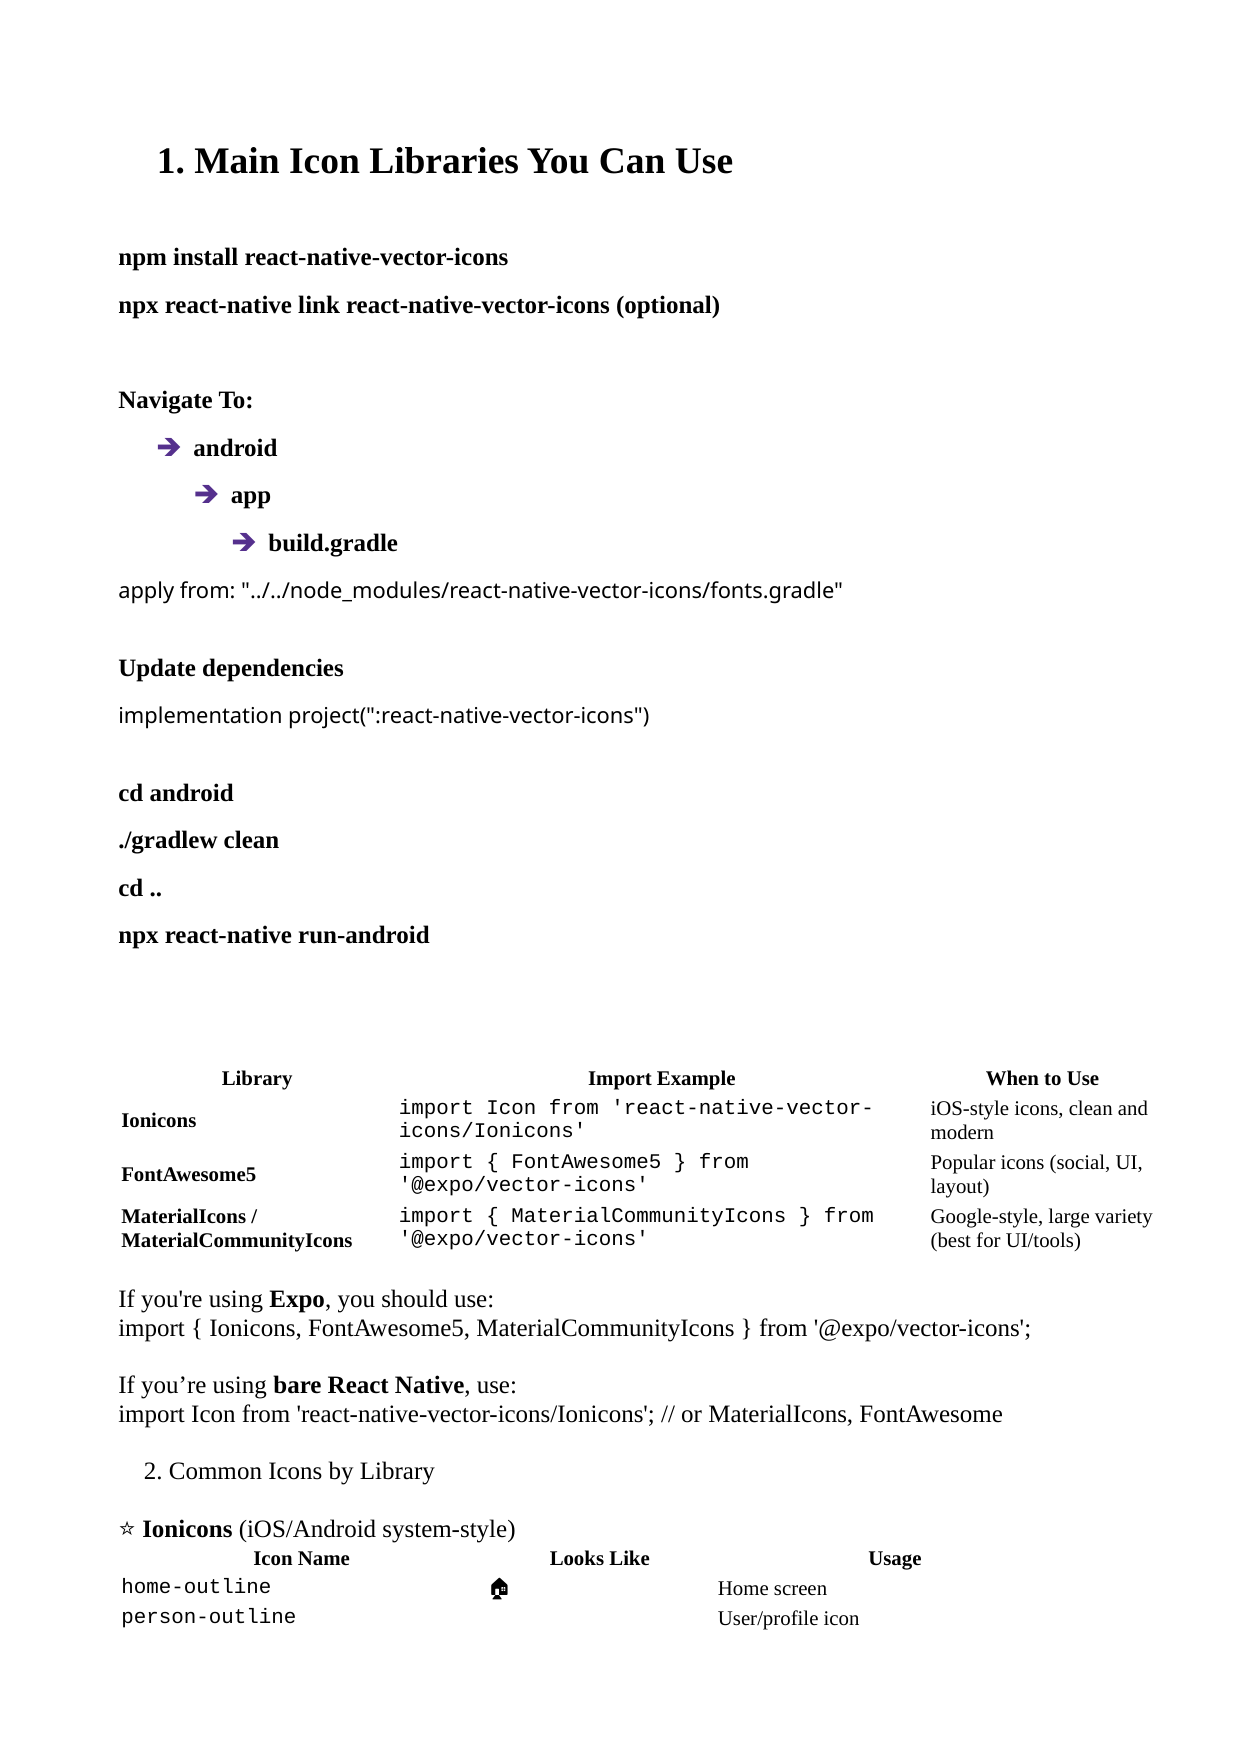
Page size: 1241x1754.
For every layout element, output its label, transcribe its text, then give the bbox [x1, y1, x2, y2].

text npx react-native run-android [118, 921, 1122, 949]
text Update dependencies [118, 653, 1122, 682]
table_cell import { FontAwesome5 } from '@expo/vector-icons' [396, 1147, 927, 1201]
text cd .. [118, 873, 1122, 902]
text If you're using Expo, you should use: [118, 1284, 1122, 1313]
table_header Import Example [396, 1064, 927, 1093]
text ✅ 2. Common Icons by Library [118, 1456, 1122, 1485]
text If you’re using bare React Native, use: [118, 1370, 1122, 1399]
table_header Library [118, 1064, 396, 1093]
table_cell person-outline [118, 1603, 484, 1632]
table_cell Popular icons (social, UI, layout) [928, 1147, 1157, 1201]
table_cell FontAwesome5 [118, 1147, 396, 1201]
list app [193, 480, 1122, 509]
text npm install react-native-vector-icons [118, 242, 1122, 271]
text apply from: "../../node_modules/react-native-vector-icons/fonts.gradle" [118, 575, 1122, 605]
table_cell User/profile icon [715, 1603, 1075, 1632]
table_header Usage [715, 1543, 1075, 1573]
text implementation project(":react-native-vector-icons") [118, 700, 1122, 730]
text import Icon from 'react-native-vector-icons/Ionicons'; // or MaterialIcons, FontAwesome [118, 1399, 1122, 1428]
table_cell 🏠 [485, 1573, 715, 1602]
text ⭐ Ionicons (iOS/Android system-style) [118, 1514, 1122, 1543]
subtitle ✅ 1. Main Icon Libraries You Can Use [118, 139, 1122, 182]
list build.gradle [231, 528, 1122, 557]
text cd android [118, 778, 1122, 807]
table_cell import Icon from 'react-native-vector-icons/Ionicons' [396, 1093, 927, 1147]
table_cell Ionicons [118, 1093, 396, 1147]
text import { Ionicons, FontAwesome5, MaterialCommunityIcons } from '@expo/vector-icons'; [118, 1313, 1122, 1341]
table_cell home-outline [118, 1573, 484, 1602]
text Navigate To: [118, 385, 1122, 414]
table_cell 👤 [485, 1603, 715, 1632]
list android [156, 433, 1122, 461]
table_cell import { MaterialCommunityIcons } from '@expo/vector-icons' [396, 1201, 927, 1255]
table_header When to Use [928, 1064, 1157, 1093]
table_header Looks Like [485, 1543, 715, 1573]
table_cell Home screen [715, 1573, 1075, 1602]
table_cell MaterialIcons / MaterialCommunityIcons [118, 1201, 396, 1255]
text npx react-native link react-native-vector-icons (optional) [118, 290, 1122, 318]
table_cell iOS-style icons, clean and modern [928, 1093, 1157, 1147]
text ./gradlew clean [118, 825, 1122, 854]
table_header Icon Name [118, 1543, 484, 1573]
table_cell Google-style, large variety (best for UI/tools) [928, 1201, 1157, 1255]
